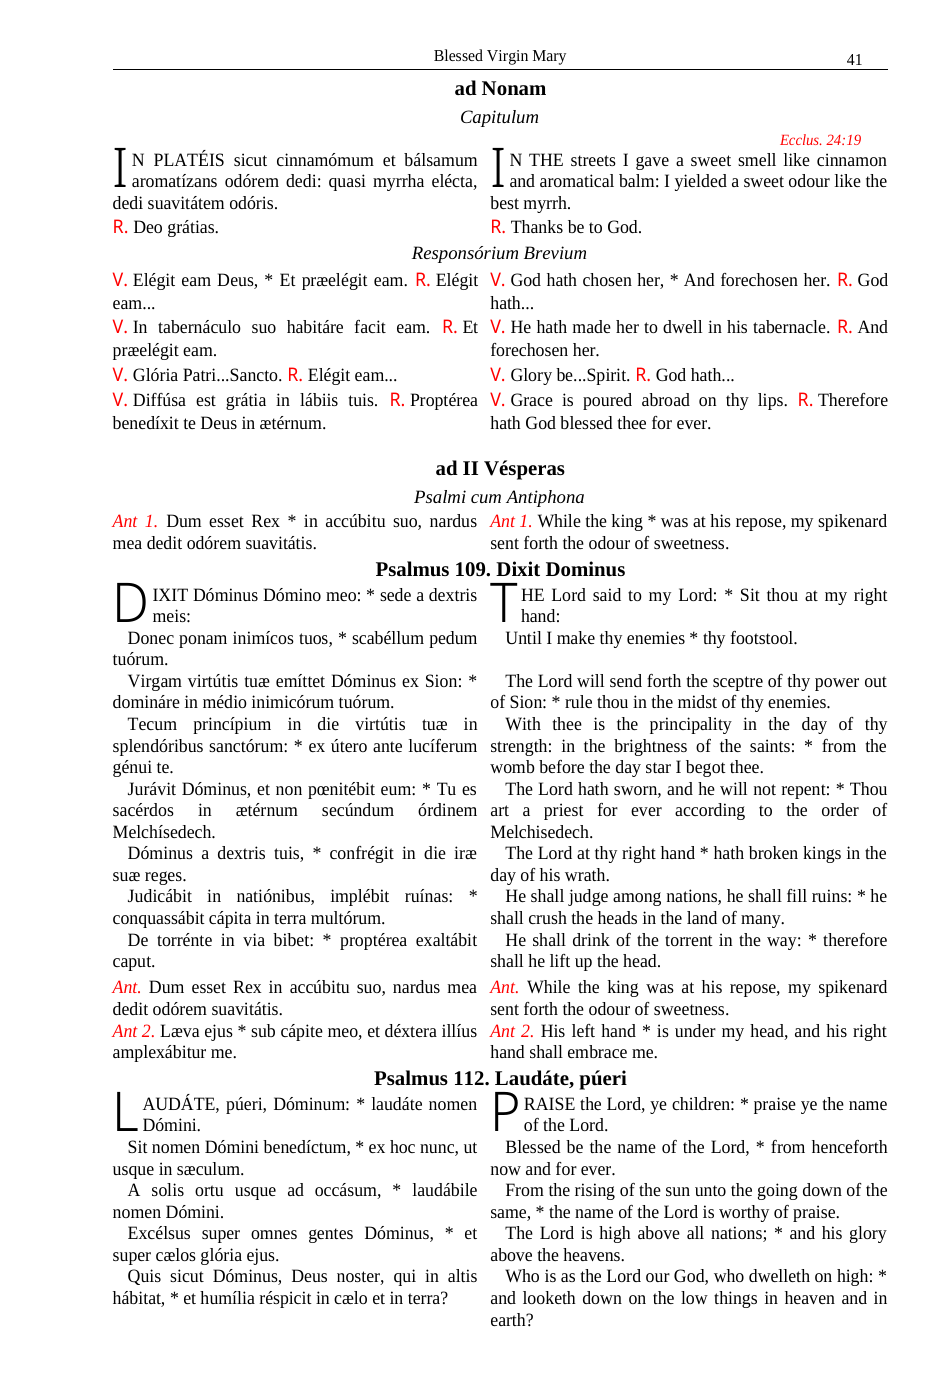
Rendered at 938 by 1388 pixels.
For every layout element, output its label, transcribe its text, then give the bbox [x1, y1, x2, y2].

table_header Ant. Dum esset Rex in accúbitu suo, nardus mea dedit odórem suavitátis. [113, 976, 484, 1019]
table_header V. God hath chosen her, * And forechosen her. R. God hath... [484, 267, 888, 314]
text Responsórium Brevium [112, 242, 888, 264]
table_header THE Lord said to my Lord: * Sit thou at my right hand: [484, 584, 888, 627]
table_cell Jurávit Dóminus, et non pœnitébit eum: * Tu es sacérdos in ætérnum secúndum órdinem Melchísedech. [113, 778, 484, 842]
table_cell Excélsus super omnes gentes Dóminus, * et super cælos glória ejus. [113, 1222, 484, 1265]
table_header LAUDÁTE, púeri, Dóminum: * laudáte nomen Dómini. [113, 1093, 484, 1136]
table_cell A solis ortu usque ad occásum, * laudábile nomen Dómini. [113, 1179, 484, 1222]
table_cell V. He hath made her to dwell in his tabernacle. R. And forechosen her. [484, 314, 888, 361]
table_cell The Lord at thy right hand * hath broken kings in the day of his wrath. [484, 842, 888, 885]
text Psalmus 112. Laudáte, púeri [112, 1066, 888, 1090]
table_cell Ant 2. His left hand * is under my head, and his right hand shall embrace me. [484, 1020, 888, 1063]
table_cell Sit nomen Dómini benedíctum, * ex hoc nunc, ut usque in sæculum. [113, 1136, 484, 1179]
table_cell Until I make thy enemies * thy footstool. [484, 627, 888, 670]
table_header V. Elégit eam Deus, * Et præelégit eam. R. Elégit eam... [113, 267, 484, 314]
table_cell He shall drink of the torrent in the way: * therefore shall he lift up the head. [484, 929, 888, 972]
table_cell V. Glória Patri...Sancto. R. Elégit eam... [113, 361, 484, 386]
table_cell Virgam virtútis tuæ emíttet Dóminus ex Sion: * domináre in médio inimicórum tuórum. [113, 670, 484, 713]
table_cell Tecum princípium in die virtútis tuæ in splendóribus sanctórum: * ex útero ante lucíferum génui te. [113, 713, 484, 778]
table_header Ant 1. While the king * was at his repose, my spikenard sent forth the odour of sweetness. [484, 510, 888, 553]
table_cell De torrénte in via bibet: * proptérea exaltábit caput. [113, 929, 484, 972]
table_cell Quis sicut Dóminus, Deus noster, qui in altis hábitat, * et humília réspicit in cælo et in terra? [113, 1265, 484, 1330]
table_header Ant. While the king was at his repose, my spikenard sent forth the odour of sweetness. [484, 976, 888, 1019]
table_header PRAISE the Lord, ye children: * praise ye the name of the Lord. [484, 1093, 888, 1136]
text Psalmi cum Antiphona [112, 486, 888, 507]
table_cell The Lord hath sworn, and he will not repent: * Thou art a priest for ever according to the order of Melchisedech. [484, 778, 888, 842]
text Psalmus 109. Dixit Dominus [112, 556, 888, 581]
table_header V. Grace is poured abroad on thy lips. R. Therefore hath God blessed thee for ever. [484, 386, 888, 433]
table_cell The Lord will send forth the sceptre of thy power out of Sion: * rule thou in the midst of thy enemies. [484, 670, 888, 713]
table_cell V. In tabernáculo suo habitáre facit eam. R. Et præelégit eam. [113, 314, 484, 361]
table_header IN THE streets I gave a sweet smell like cinnamon and aromatical balm: I yielded a sweet odour like the best myrrh. R. Thanks be to God. [484, 149, 888, 239]
table_cell Dóminus a dextris tuis, * confrégit in die iræ suæ reges. [113, 842, 484, 885]
table_cell He shall judge among nations, he shall fill ruins: * he shall crush the heads in the land of many. [484, 885, 888, 928]
text ad II Vésperas [112, 456, 888, 480]
text Ecclus. 24:19 [112, 131, 888, 149]
table_cell With thee is the principality in the day of thy strength: in the brightness of the saints: * from the womb before the day star I begot thee. [484, 713, 888, 778]
table_cell Judicábit in natiónibus, implébit ruínas: * conquassábit cápita in terra multórum. [113, 885, 484, 928]
table_header IN PLATÉIS sicut cinnamómum et bálsamum aromatízans odórem dedi: quasi myrrha elécta, dedi suavitátem odóris. R. Deo grátias. [113, 149, 484, 239]
table_cell From the rising of the sun unto the going down of the same, * the name of the Lord is worthy of praise. [484, 1179, 888, 1222]
table_header V. Diffúsa est grátia in lábiis tuis. R. Proptérea benedíxit te Deus in ætérnum. [113, 386, 484, 433]
text Capitulum [112, 106, 888, 128]
table_cell Who is as the Lord our God, who dwelleth on high: * and looketh down on the low things in heaven and in earth? [484, 1265, 888, 1330]
table_header DIXIT Dóminus Dómino meo: * sede a dextris meis: [113, 584, 484, 627]
table_cell Ant 2. Læva ejus * sub cápite meo, et déxtera illíus amplexábitur me. [113, 1020, 484, 1063]
table_header Ant 1. Dum esset Rex * in accúbitu suo, nardus mea dedit odórem suavitátis. [113, 510, 484, 553]
table_cell Donec ponam inimícos tuos, * scabéllum pedum tuórum. [113, 627, 484, 670]
text ad Nonam [112, 76, 888, 100]
table_cell V. Glory be...Spirit. R. God hath... [484, 361, 888, 386]
table_cell The Lord is high above all nations; * and his glory above the heavens. [484, 1222, 888, 1265]
table_cell Blessed be the name of the Lord, * from henceforth now and for ever. [484, 1136, 888, 1179]
